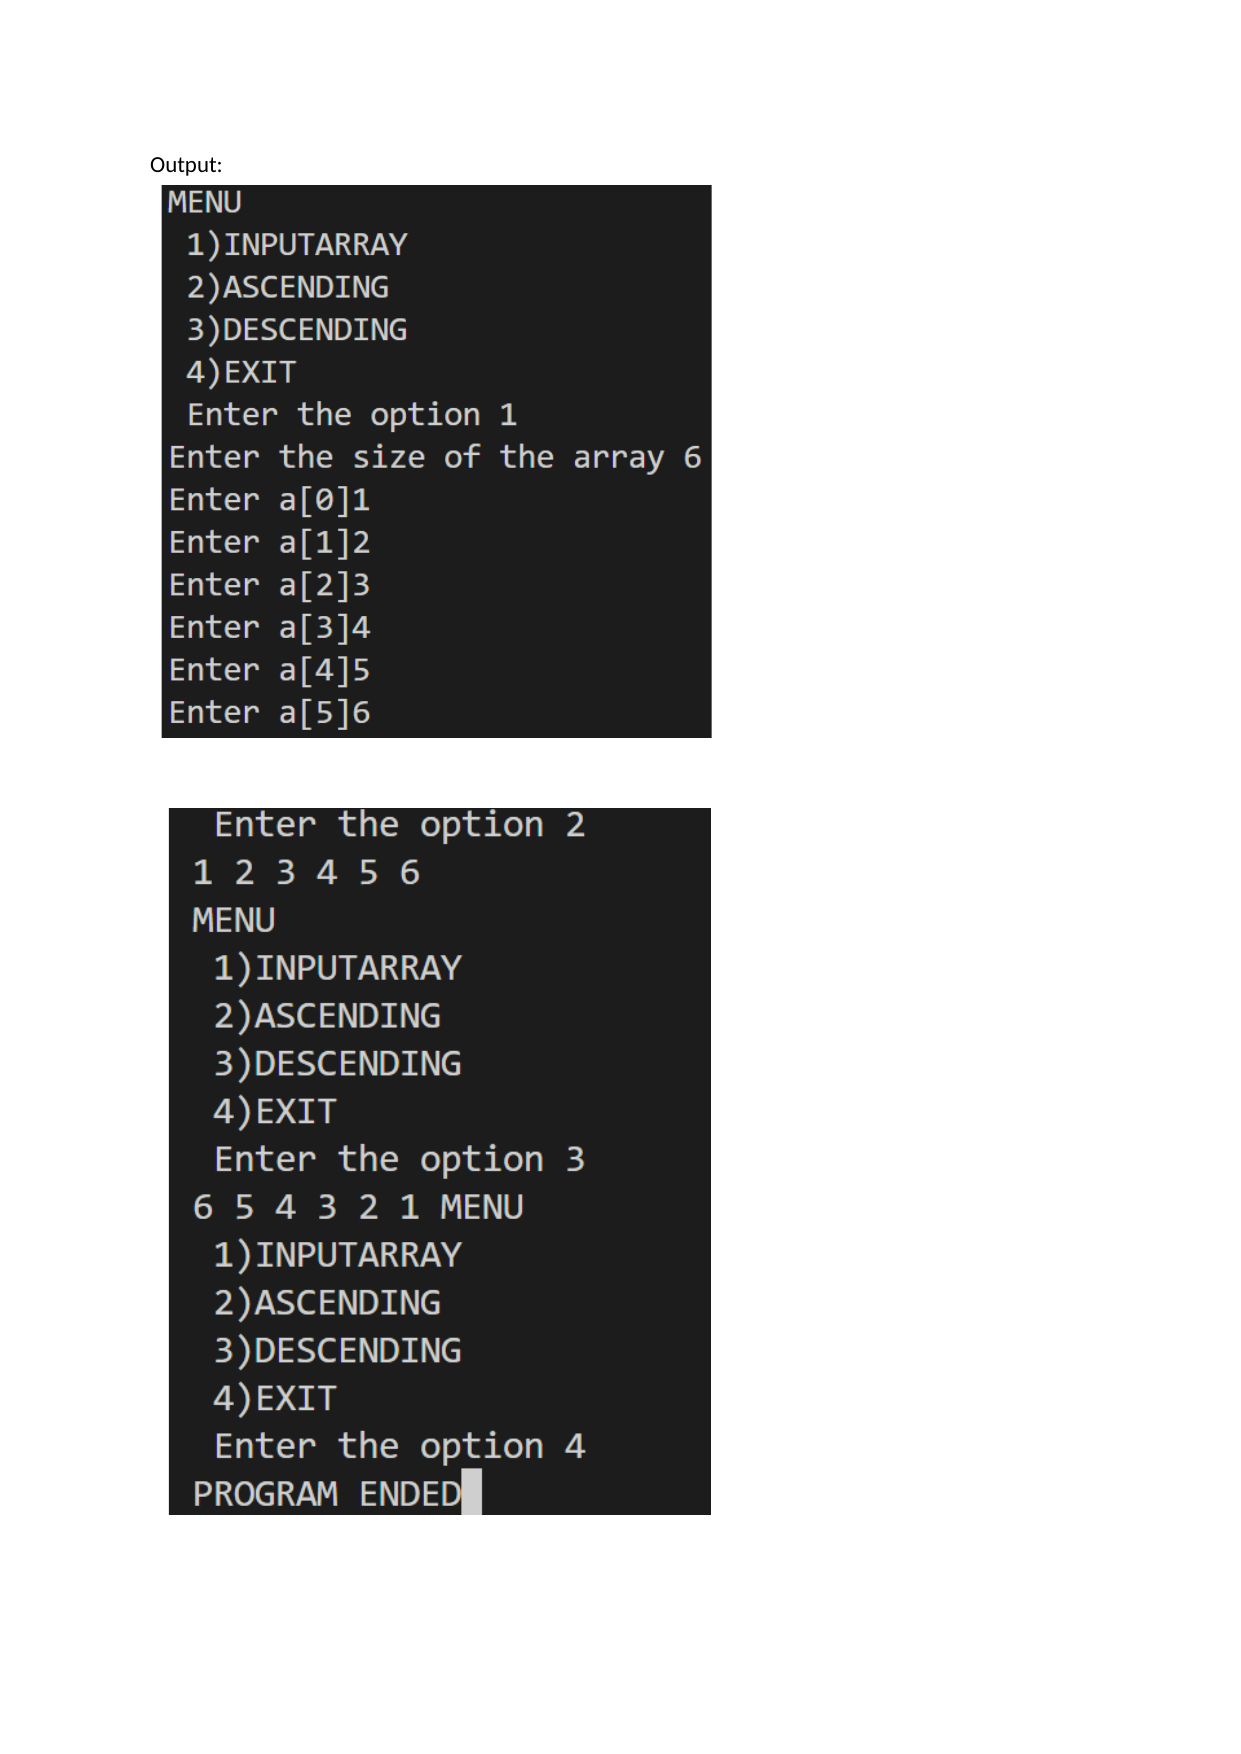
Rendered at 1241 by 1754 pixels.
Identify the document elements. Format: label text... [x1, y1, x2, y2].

picture [168, 808, 711, 1515]
text Output: [150, 150, 1090, 178]
picture [161, 185, 712, 738]
